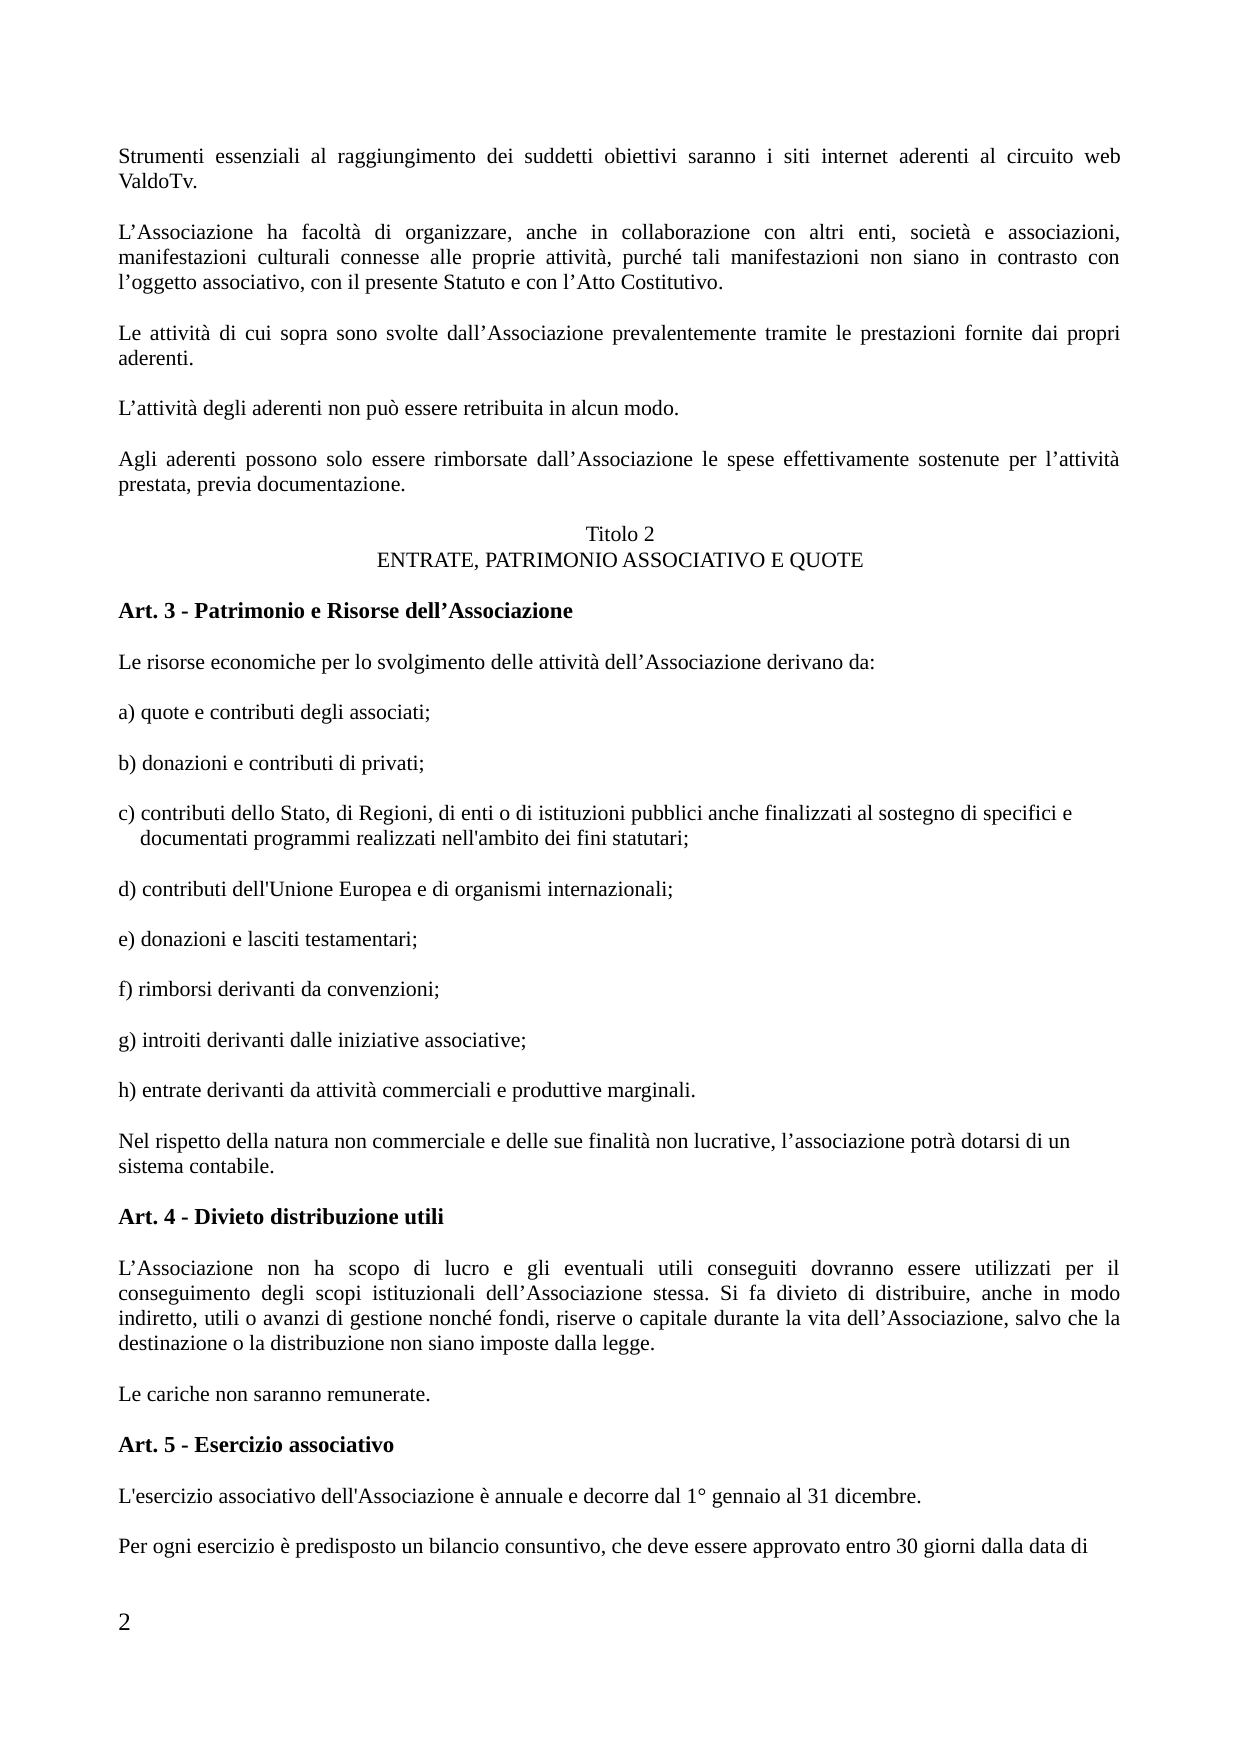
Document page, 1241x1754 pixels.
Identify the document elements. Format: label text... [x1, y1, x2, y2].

text c) contributi dello Stato, di Regioni, di enti o di istituzioni pubblici anche finalizzati al sostegno di specifici e [118, 800, 1122, 825]
text L’Associazione non ha scopo di lucro e gli eventuali utili conseguiti dovranno essere utilizzati per il conseguimento degli scopi istituzionali dell’Associazione stessa. Si fa divieto di distribuire, anche in modo indiretto, utili o avanzi di gestione nonché fondi, riserve o capitale durante la vita dell’Associazione, salvo che la destinazione o la distribuzione non siano imposte dalla legge. [118, 1255, 1122, 1356]
text e) donazioni e lasciti testamentari; [118, 926, 1122, 951]
text L’attività degli aderenti non può essere retribuita in alcun modo. [118, 395, 1122, 421]
text ENTRATE, PATRIMONIO ASSOCIATIVO E QUOTE [118, 547, 1122, 572]
text Agli aderenti possono solo essere rimborsate dall’Associazione le spese effettivamente sostenute per l’attività prestata, previa documentazione. [118, 446, 1122, 496]
text Le cariche non saranno remunerate. [118, 1381, 1122, 1406]
text f) rimborsi derivanti da convenzioni; [118, 976, 1122, 1002]
text d) contributi dell'Unione Europea e di organismi internazionali; [118, 876, 1122, 901]
text Nel rispetto della natura non commerciale e delle sue finalità non lucrative, l’associazione potrà dotarsi di un sistema contabile. [118, 1128, 1122, 1178]
text Art. 5 - Esercizio associativo [118, 1431, 1122, 1458]
text b) donazioni e contributi di privati; [118, 749, 1122, 775]
text L’Associazione ha facoltà di organizzare, anche in collaborazione con altri enti, società e associazioni, manifestazioni culturali connesse alle proprie attività, purché tali manifestazioni non siano in contrasto con l’oggetto associativo, con il presente Statuto e con l’Atto Costitutivo. [118, 219, 1122, 294]
text g) introiti derivanti dalle iniziative associative; [118, 1027, 1122, 1052]
text Art. 4 - Divieto distribuzione utili [118, 1203, 1122, 1229]
text Art. 3 - Patrimonio e Risorse dell’Associazione [118, 597, 1122, 623]
text a) quote e contributi degli associati; [118, 699, 1122, 724]
text Le risorse economiche per lo svolgimento delle attività dell’Associazione derivano da: [118, 649, 1122, 674]
text Per ogni esercizio è predisposto un bilancio consuntivo, che deve essere approvato entro 30 giorni dalla data di [118, 1533, 1122, 1558]
text L'esercizio associativo dell'Associazione è annuale e decorre dal 1° gennaio al 31 dicembre. [118, 1483, 1122, 1508]
text h) entrate derivanti da attività commerciali e produttive marginali. [118, 1077, 1122, 1102]
text Strumenti essenziali al raggiungimento dei suddetti obiettivi saranno i siti internet aderenti al circuito web ValdoTv. [118, 143, 1122, 194]
text Le attività di cui sopra sono svolte dall’Associazione prevalentemente tramite le prestazioni fornite dai propri aderenti. [118, 320, 1122, 370]
text documentati programmi realizzati nell'ambito dei fini statutari; [118, 825, 1122, 850]
text Titolo 2 [118, 521, 1122, 547]
